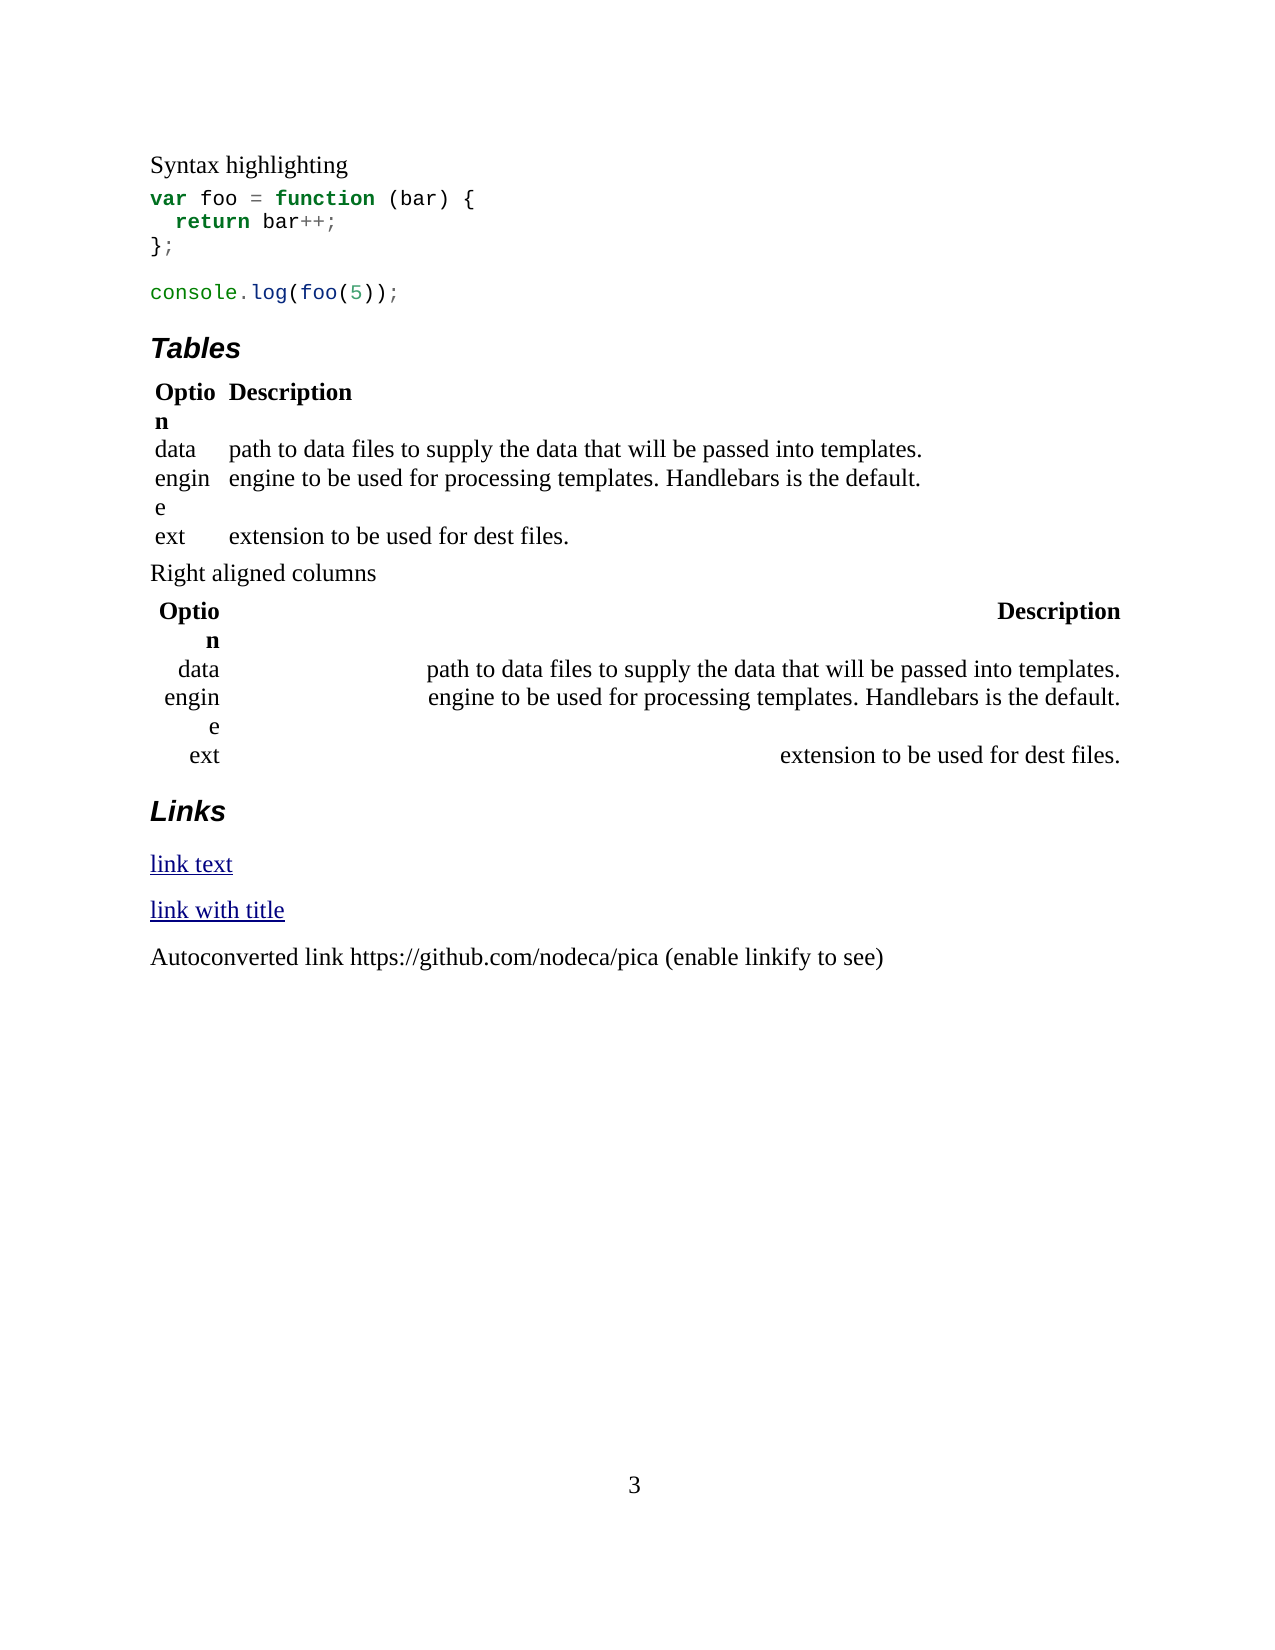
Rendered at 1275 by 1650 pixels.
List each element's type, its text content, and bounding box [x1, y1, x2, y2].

table_header Option [150, 596, 224, 654]
table_header Option [150, 377, 224, 434]
table_header Description [224, 377, 1125, 434]
table_cell extension to be used for dest files. [224, 740, 1125, 769]
subtitle Tables [150, 331, 1125, 364]
text link with title [150, 895, 1125, 924]
table_cell ext [150, 521, 224, 549]
table_cell data [150, 654, 224, 682]
text Syntax highlighting [150, 150, 1125, 179]
text }; [150, 235, 1125, 259]
text var foo = function (bar) { [150, 188, 1125, 211]
text link text [150, 849, 1125, 877]
table_cell extension to be used for dest files. [224, 521, 1125, 549]
text console.log(foo(5)); [150, 282, 1125, 306]
table_cell engine [150, 683, 224, 740]
table_cell engine [150, 463, 224, 521]
table_header Description [224, 596, 1125, 654]
table_cell engine to be used for processing templates. Handlebars is the default. [224, 463, 1125, 521]
table_cell data [150, 435, 224, 463]
table_cell engine to be used for processing templates. Handlebars is the default. [224, 683, 1125, 740]
table_cell path to data files to supply the data that will be passed into templates. [224, 654, 1125, 682]
subtitle Links [150, 794, 1125, 827]
table_cell path to data files to supply the data that will be passed into templates. [224, 435, 1125, 463]
text Autoconverted link https://github.com/nodeca/pica (enable linkify to see) [150, 942, 1125, 971]
text Right aligned columns [150, 558, 1125, 587]
table_cell ext [150, 740, 224, 769]
text return bar++; [150, 211, 1125, 235]
